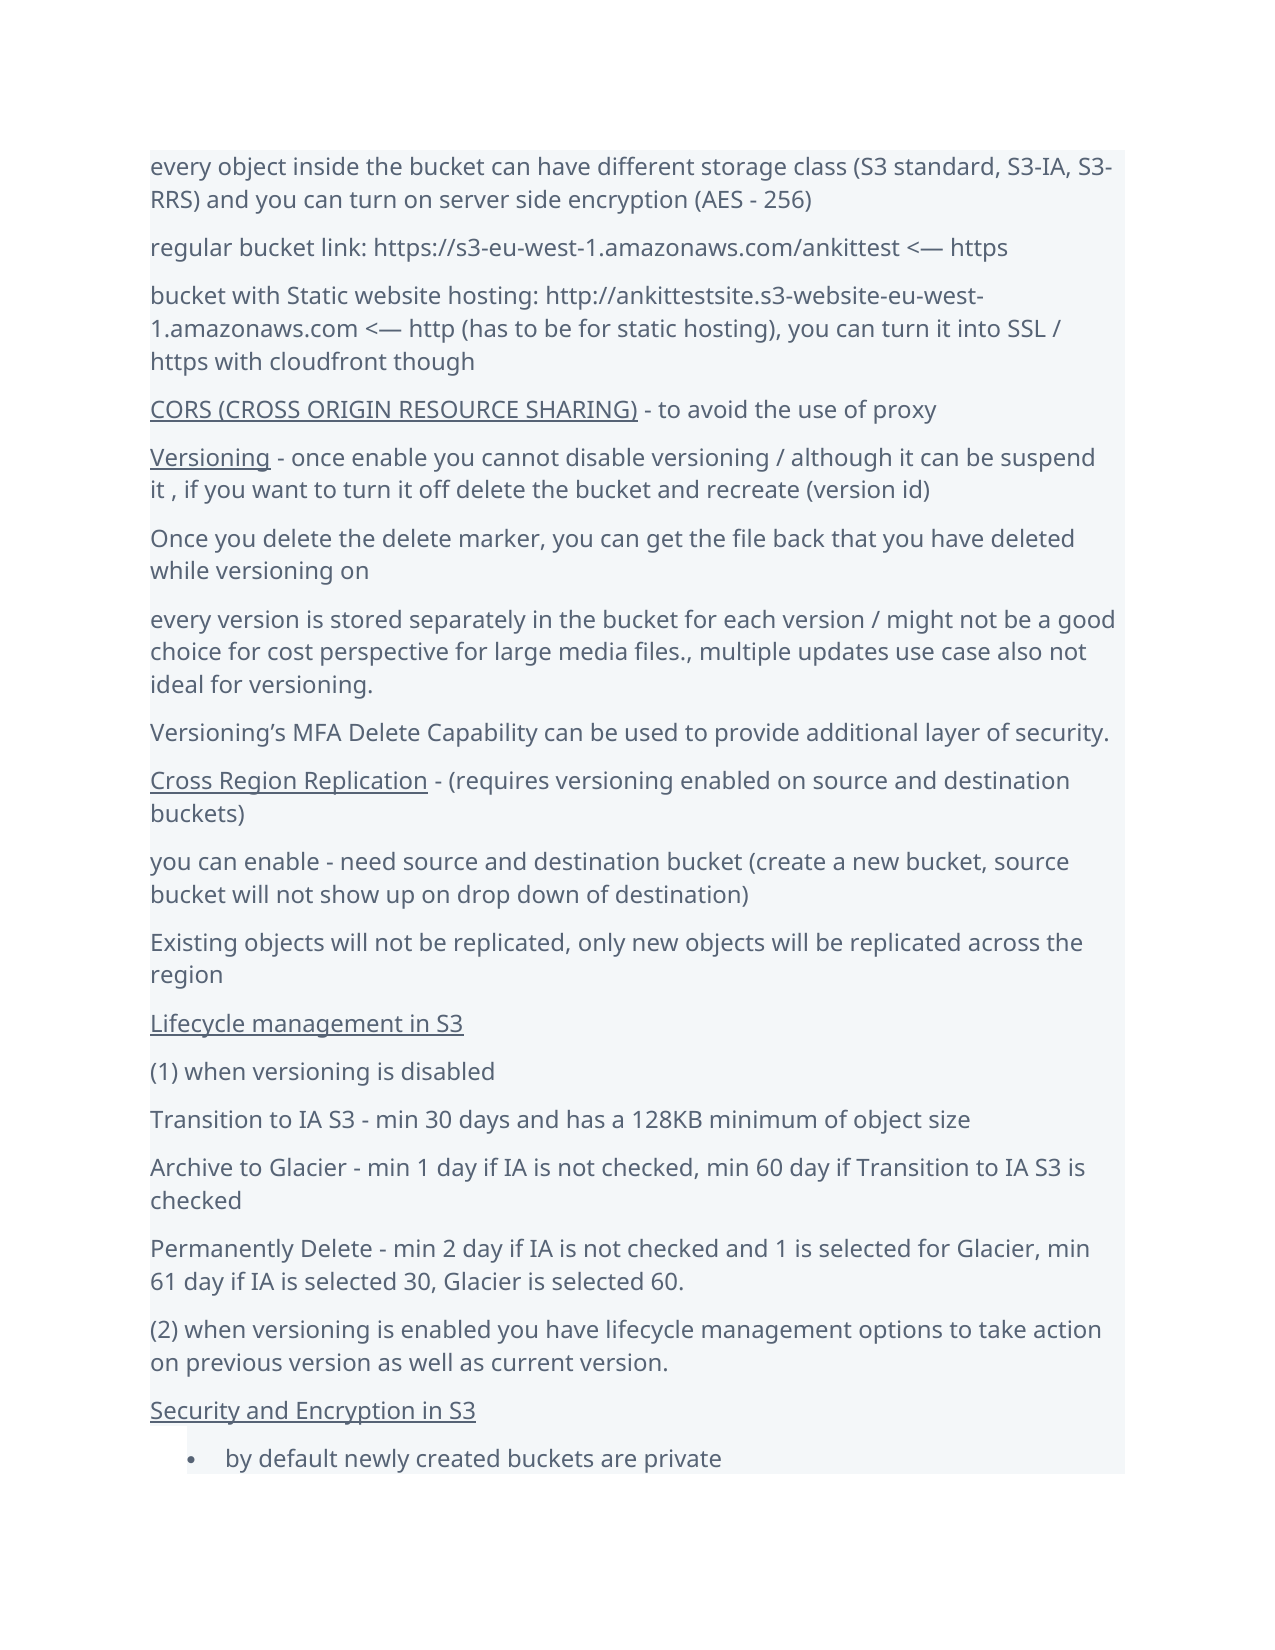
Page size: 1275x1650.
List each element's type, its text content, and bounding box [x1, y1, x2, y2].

text Permanently Delete - min 2 day if IA is not checked and 1 is selected for Glacier, min 61 day if IA is selected 30, Glacier is selected 60. [150, 1232, 1125, 1297]
text Security and Encryption in S3 [150, 1394, 1125, 1426]
text Versioning - once enable you cannot disable versioning / although it can be suspend it , if you want to turn it off delete the bucket and recreate (version id) [150, 441, 1125, 506]
text regular bucket link: https://s3-eu-west-1.amazonaws.com/ankittest <— https [150, 231, 1125, 263]
text every object inside the bucket can have different storage class (S3 standard, S3-IA, S3-RRS) and you can turn on server side encryption (AES - 256) [150, 150, 1125, 215]
text (2) when versioning is enabled you have lifecycle management options to take action on previous version as well as current version. [150, 1313, 1125, 1378]
text Archive to Glacier - min 1 day if IA is not checked, min 60 day if Transition to IA S3 is checked [150, 1151, 1125, 1216]
text you can enable - need source and destination bucket (create a new bucket, source bucket will not show up on drop down of destination) [150, 845, 1125, 910]
text Versioning’s MFA Delete Capability can be used to provide additional layer of security. [150, 716, 1125, 748]
text every version is stored separately in the bucket for each version / might not be a good choice for cost perspective for large media files., multiple updates use case also not ideal for versioning. [150, 602, 1125, 700]
text Lifecycle management in S3 [150, 1007, 1125, 1039]
text Once you delete the delete marker, you can get the file back that you have deleted while versioning on [150, 522, 1125, 587]
text CORS (CROSS ORIGIN RESOURCE SHARING) - to avoid the use of proxy [150, 392, 1125, 425]
text Transition to IA S3 - min 30 days and has a 128KB minimum of object size [150, 1103, 1125, 1136]
text Existing objects will not be replicated, only new objects will be replicated across the region [150, 926, 1125, 991]
list by default newly created buckets are private [187, 1442, 1125, 1474]
text Cross Region Replication - (requires versioning enabled on source and destination buckets) [150, 764, 1125, 829]
text (1) when versioning is disabled [150, 1055, 1125, 1087]
text bucket with Static website hosting: http://ankittestsite.s3-website-eu-west-1.amazonaws.com <— http (has to be for static hosting), you can turn it into SSL / https with cloudfront though [150, 279, 1125, 377]
